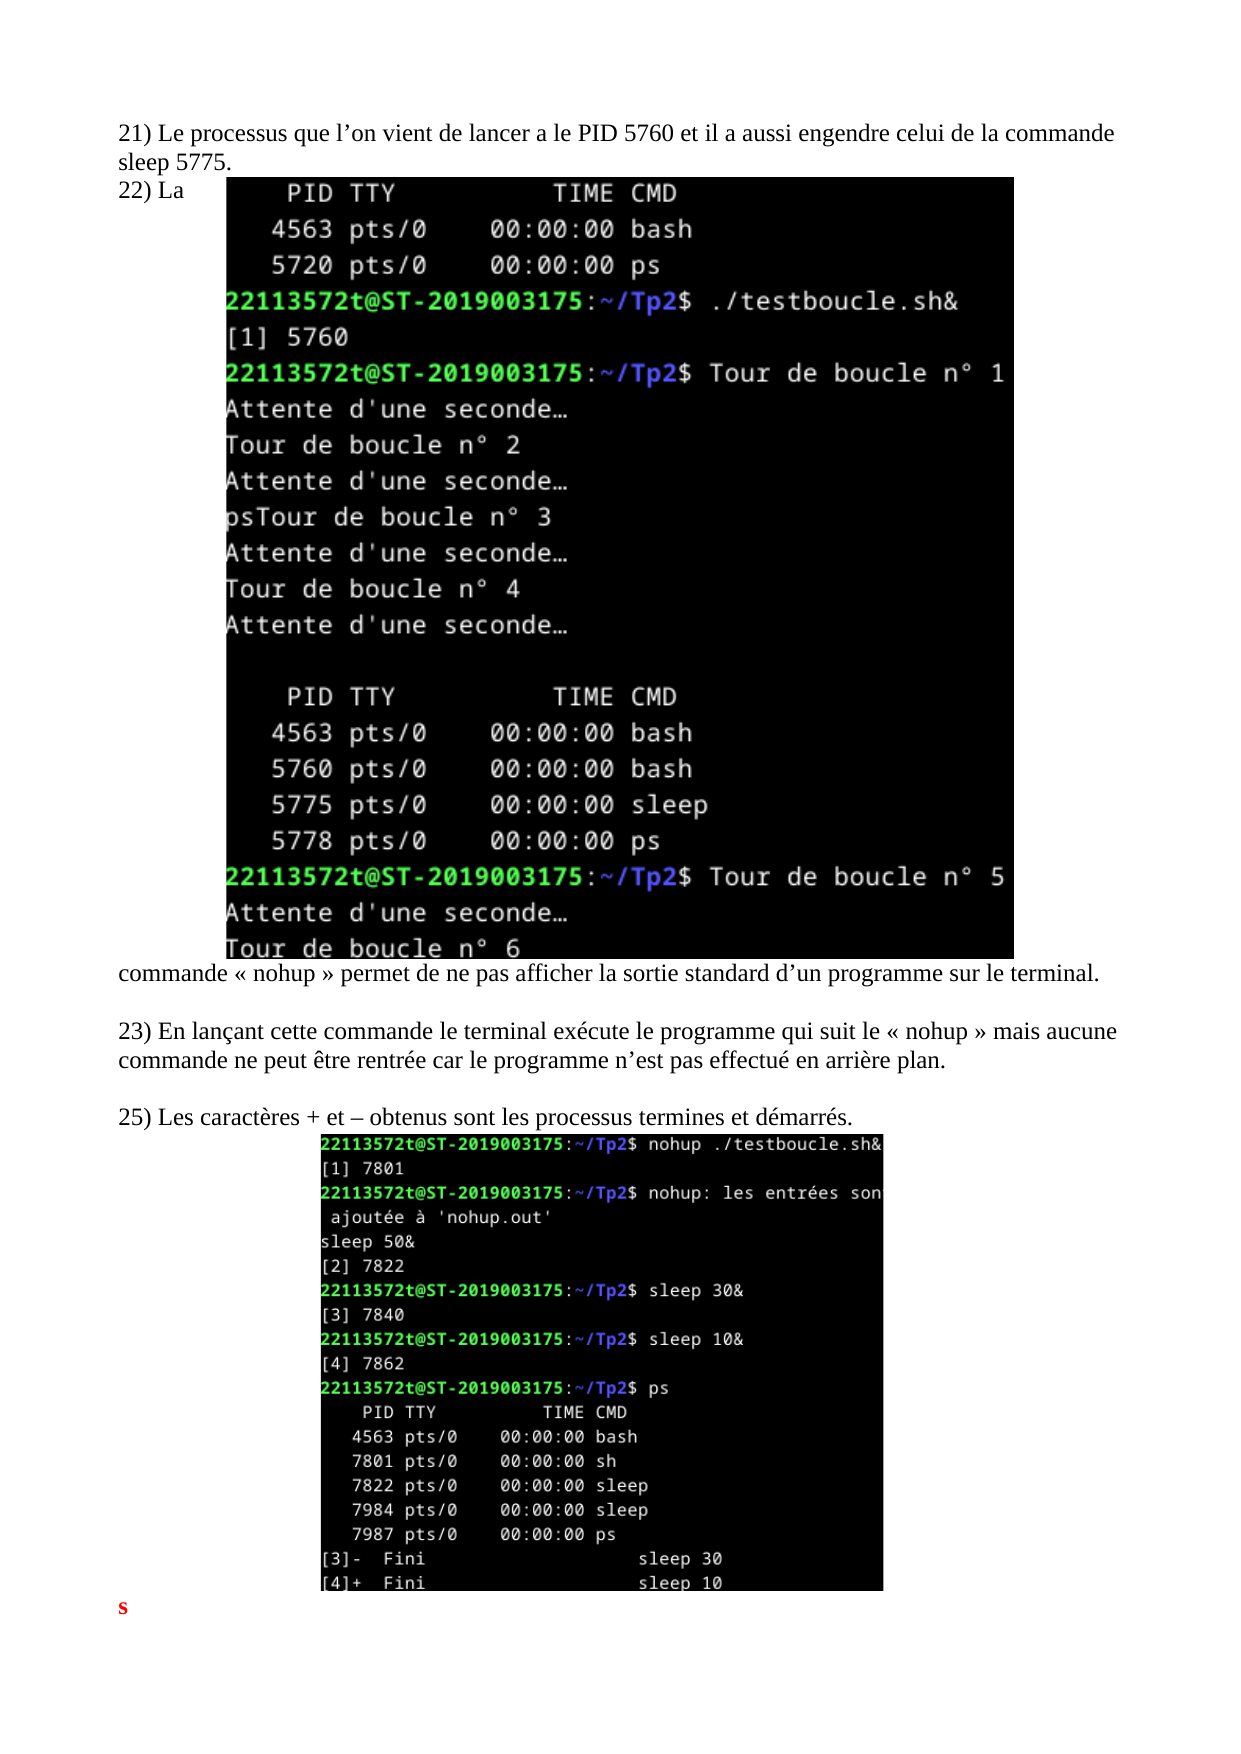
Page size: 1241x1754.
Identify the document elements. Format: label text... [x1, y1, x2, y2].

picture [320, 1134, 884, 1591]
picture [226, 177, 1014, 959]
text 21) Le processus que l’on vient de lancer a le PID 5760 et il a aussi engendre celui de la commande sleep 5775. [118, 118, 1122, 176]
text 25) Les caractères + et – obtenus sont les processus termines et démarrés. [118, 1102, 1122, 1131]
text 22) La commande « nohup » permet de ne pas afficher la sortie standard d’un programme sur le terminal. [118, 176, 1122, 987]
text s [118, 1591, 1122, 1620]
text 23) En lançant cette commande le terminal exécute le programme qui suit le « nohup » mais aucune commande ne peut être rentrée car le programme n’est pas effectué en arrière plan. [118, 1016, 1122, 1073]
